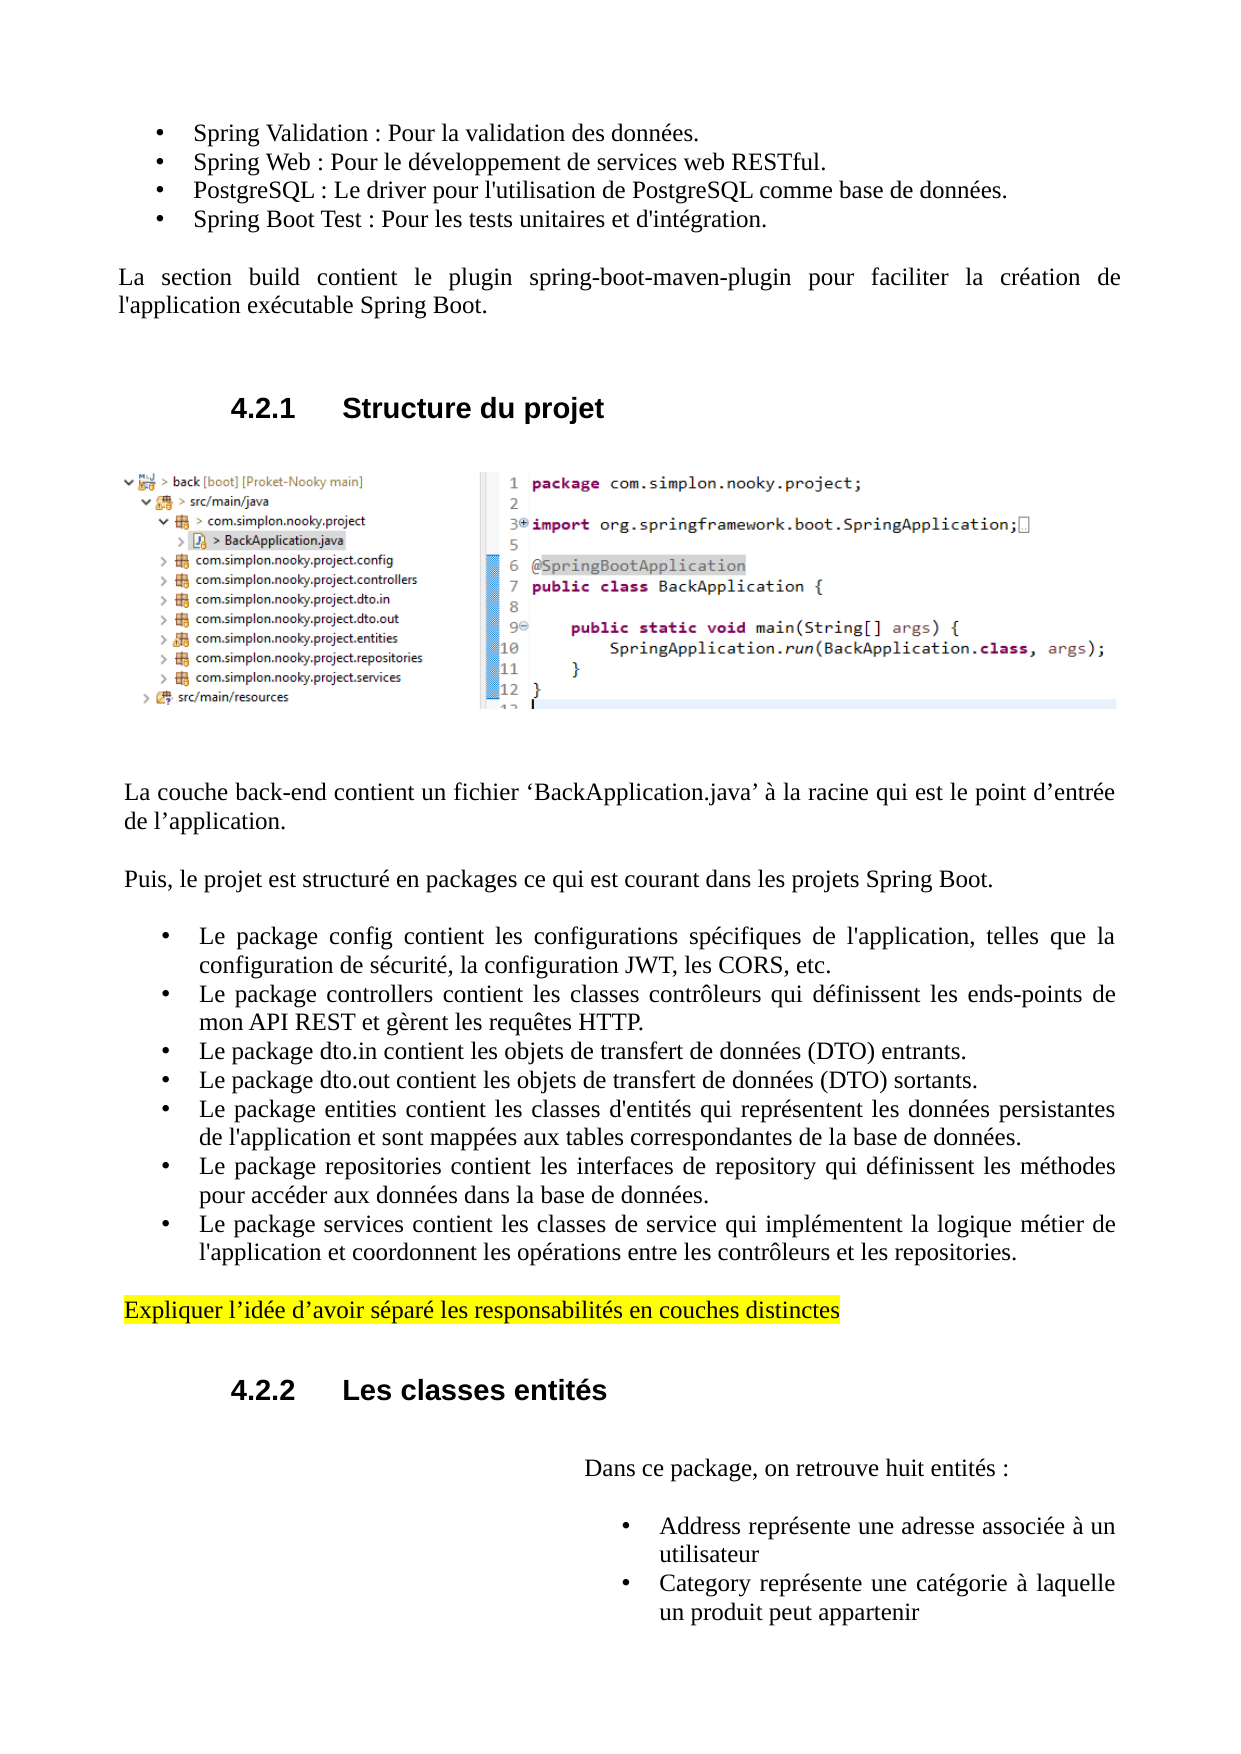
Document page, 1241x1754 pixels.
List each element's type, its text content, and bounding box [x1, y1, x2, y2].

table_header Dans ce package, on retrouve huit entités : Address représente une adresse associée à un utilisateur Category représente une catégorie à laquelle un produit peut appartenir Exchange représente une transaction d'échange entre utilisateurs Product représente un produit Size représente une taille associée à un produit Status représente le statut d'un échange en cours Type représente un type de produit User représente un utilisateur de l'application Ces entités héritent toutes de la classe abstraite ‘EntityAbstract.java’. Cette classe abstraite gère la création d’id de toutes les entités de l’application. Ci-dessous, la classe abstraite ‘EntityAbstract.java’ : [579, 1448, 1122, 1631]
table_header [118, 466, 1122, 743]
subtitle Structure du projet [231, 391, 1122, 425]
table_header [118, 1448, 578, 1631]
table_cell La couche back-end contient un fichier ‘BackApplication.java’ à la racine qui est le point d’entrée de l’application. Puis, le projet est structuré en packages ce qui est courant dans les projets Spring Boot. Le package config contient les configurations spécifiques de l'application, telles que la configuration de sécurité, la configuration JWT, les CORS, etc. Le package controllers contient les classes contrôleurs qui définissent les ends-points de mon API REST et gèrent les requêtes HTTP. Le package dto.in contient les objets de transfert de données (DTO) entrants. Le package dto.out contient les objets de transfert de données (DTO) sortants. Le package entities contient les classes d'entités qui représentent les données persistantes de l'application et sont mappées aux tables correspondantes de la base de données. Le package repositories contient les interfaces de repository qui définissent les méthodes pour accéder aux données dans la base de données. Le package services contient les classes de service qui implémentent la logique métier de l'application et coordonnent les opérations entre les contrôleurs et les repositories. Expliquer l’idée d’avoir séparé les responsabilités en couches distinctes [118, 743, 1122, 1329]
list Spring Boot Test : Pour les tests unitaires et d'intégration. [156, 204, 1122, 233]
text La section build contient le plugin spring-boot-maven-plugin pour faciliter la création de l'application exécutable Spring Boot. [118, 262, 1122, 319]
subtitle Les classes entités [231, 1373, 1122, 1406]
list Spring Validation : Pour la validation des données. [156, 118, 1122, 147]
picture [123, 472, 1117, 709]
list Spring Web : Pour le développement de services web RESTful. [156, 147, 1122, 176]
list PostgreSQL : Le driver pour l'utilisation de PostgreSQL comme base de données. [156, 176, 1122, 204]
